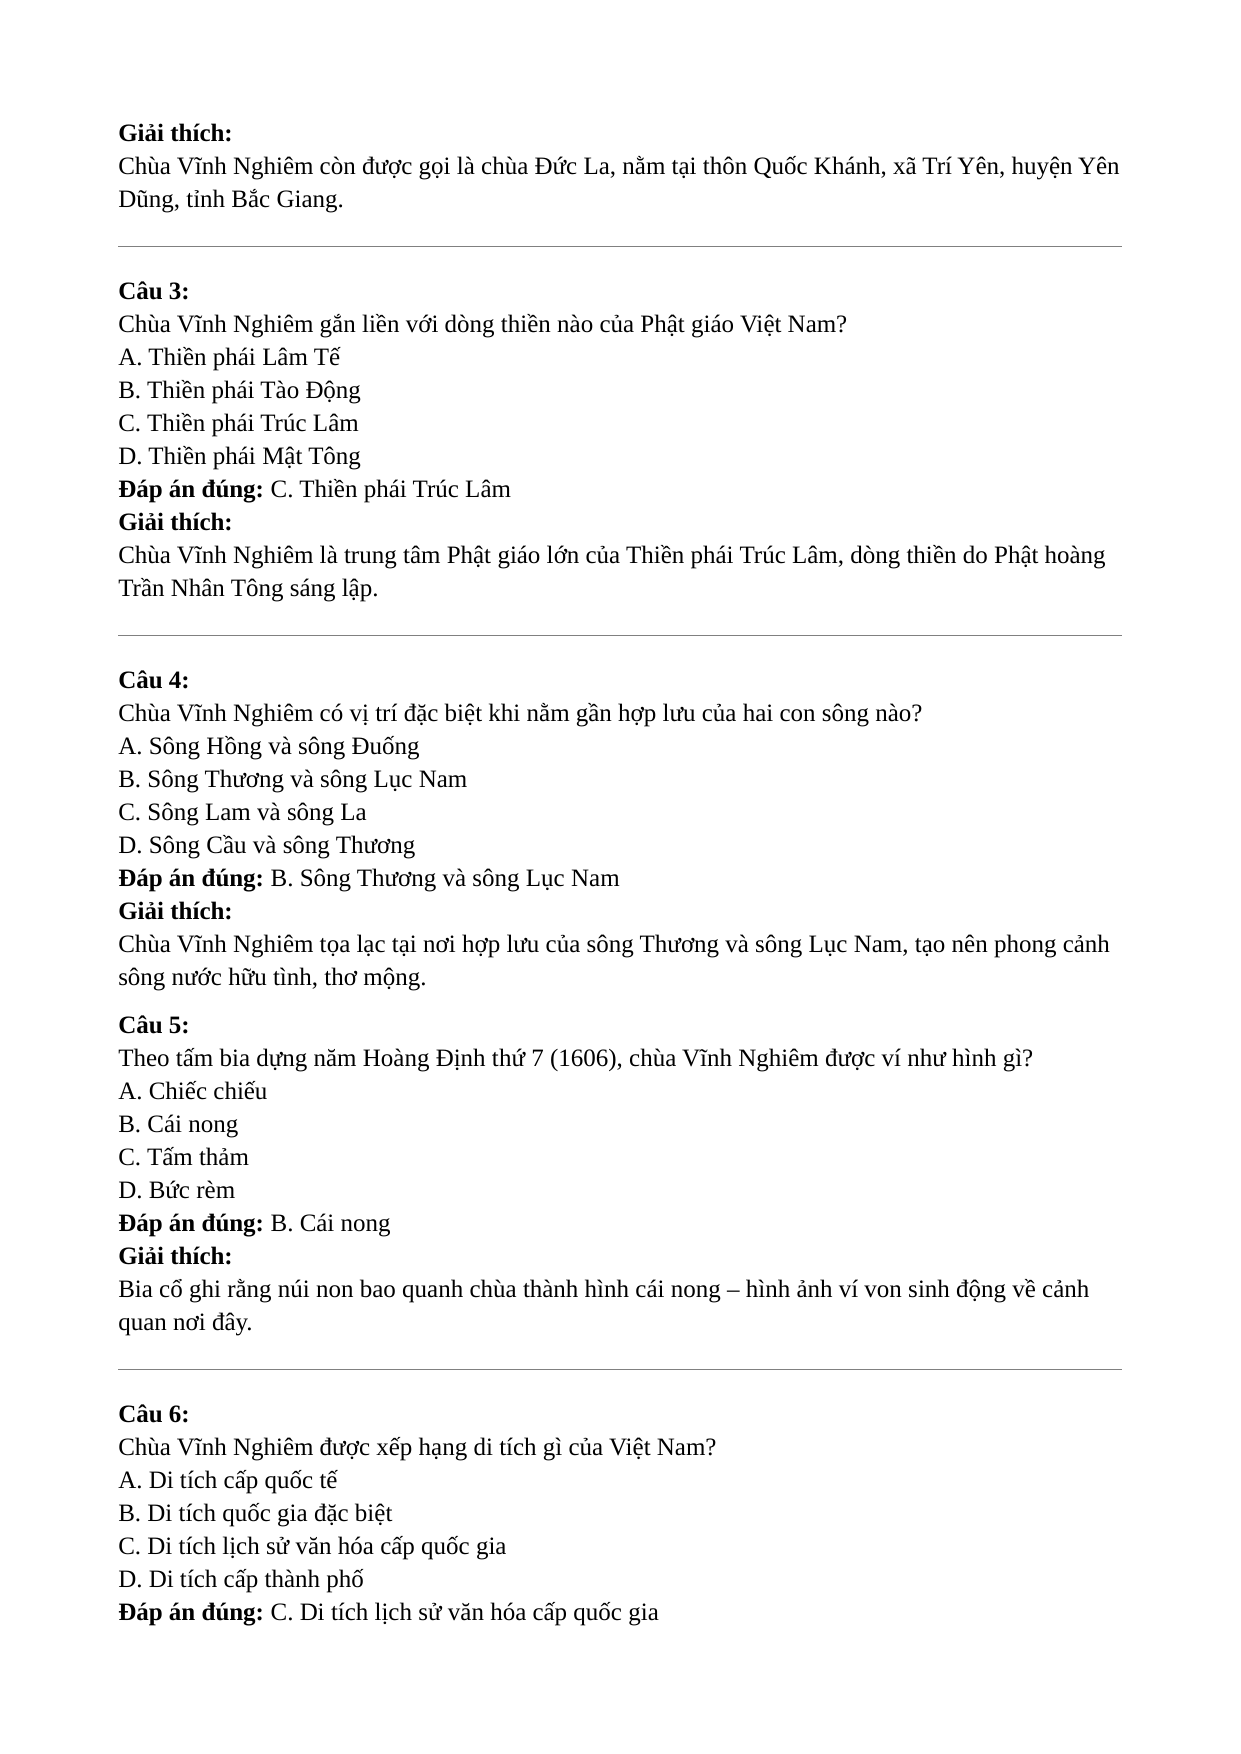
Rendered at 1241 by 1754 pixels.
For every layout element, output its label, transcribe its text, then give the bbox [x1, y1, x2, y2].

text Câu 3: Chùa Vĩnh Nghiêm gắn liền với dòng thiền nào của Phật giáo Việt Nam? A. Thiền phái Lâm Tế B. Thiền phái Tào Động C. Thiền phái Trúc Lâm D. Thiền phái Mật Tông Đáp án đúng: C. Thiền phái Trúc Lâm Giải thích: Chùa Vĩnh Nghiêm là trung tâm Phật giáo lớn của Thiền phái Trúc Lâm, dòng thiền do Phật hoàng Trần Nhân Tông sáng lập. [118, 276, 1122, 602]
text Giải thích: Chùa Vĩnh Nghiêm còn được gọi là chùa Đức La, nằm tại thôn Quốc Khánh, xã Trí Yên, huyện Yên Dũng, tỉnh Bắc Giang. [118, 118, 1122, 213]
text Câu 5: Theo tấm bia dựng năm Hoàng Định thứ 7 (1606), chùa Vĩnh Nghiêm được ví như hình gì? A. Chiếc chiếu B. Cái nong C. Tấm thảm D. Bức rèm Đáp án đúng: B. Cái nong Giải thích: Bia cổ ghi rằng núi non bao quanh chùa thành hình cái nong – hình ảnh ví von sinh động về cảnh quan nơi đây. [118, 1010, 1122, 1336]
text Câu 6: Chùa Vĩnh Nghiêm được xếp hạng di tích gì của Việt Nam? A. Di tích cấp quốc tế B. Di tích quốc gia đặc biệt C. Di tích lịch sử văn hóa cấp quốc gia D. Di tích cấp thành phố Đáp án đúng: C. Di tích lịch sử văn hóa cấp quốc gia [118, 1399, 1122, 1626]
text Câu 4: Chùa Vĩnh Nghiêm có vị trí đặc biệt khi nằm gần hợp lưu của hai con sông nào? A. Sông Hồng và sông Đuống B. Sông Thương và sông Lục Nam C. Sông Lam và sông La D. Sông Cầu và sông Thương Đáp án đúng: B. Sông Thương và sông Lục Nam Giải thích: Chùa Vĩnh Nghiêm tọa lạc tại nơi hợp lưu của sông Thương và sông Lục Nam, tạo nên phong cảnh sông nước hữu tình, thơ mộng. [118, 665, 1122, 991]
